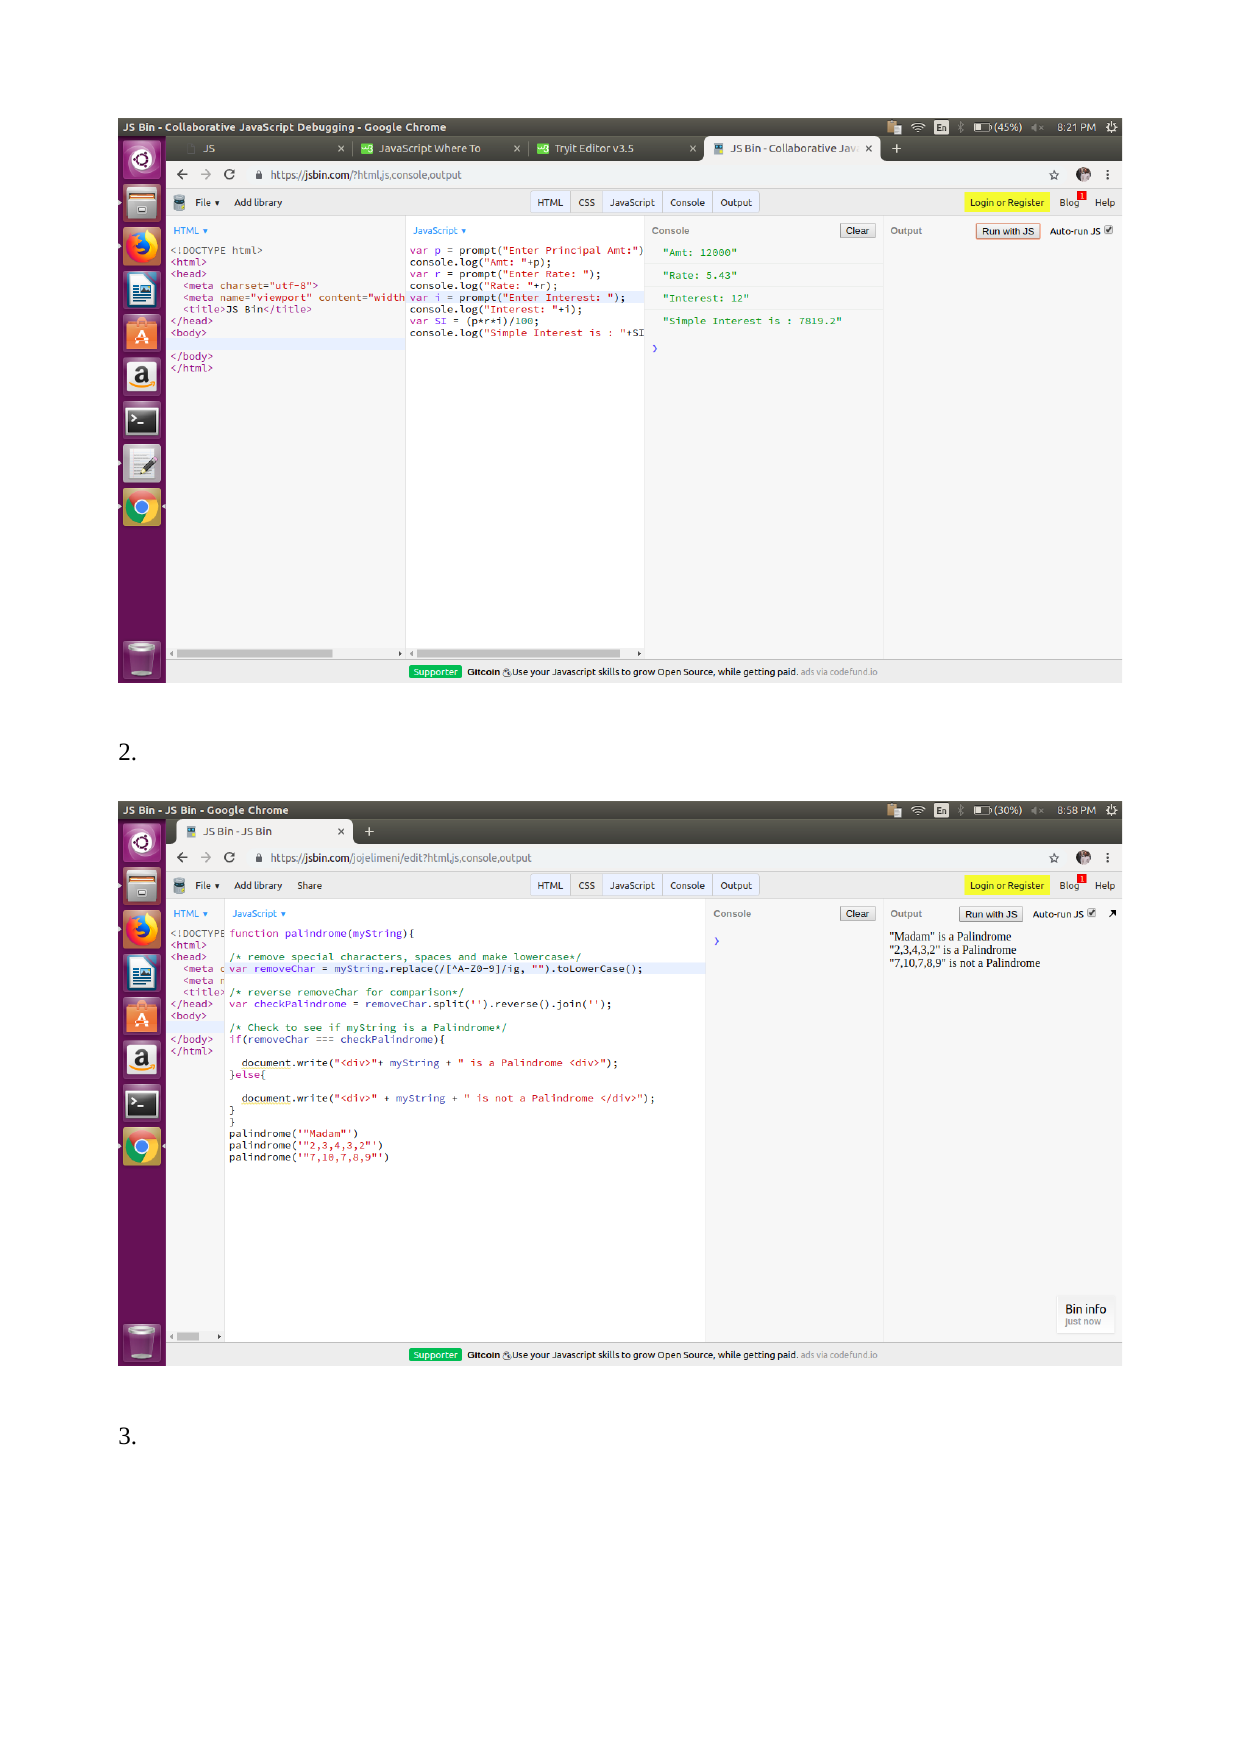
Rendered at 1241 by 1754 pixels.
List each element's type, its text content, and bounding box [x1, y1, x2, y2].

text 3. [118, 1421, 1122, 1449]
picture [118, 801, 1123, 1366]
text 2. [118, 737, 1122, 766]
picture [118, 118, 1123, 683]
